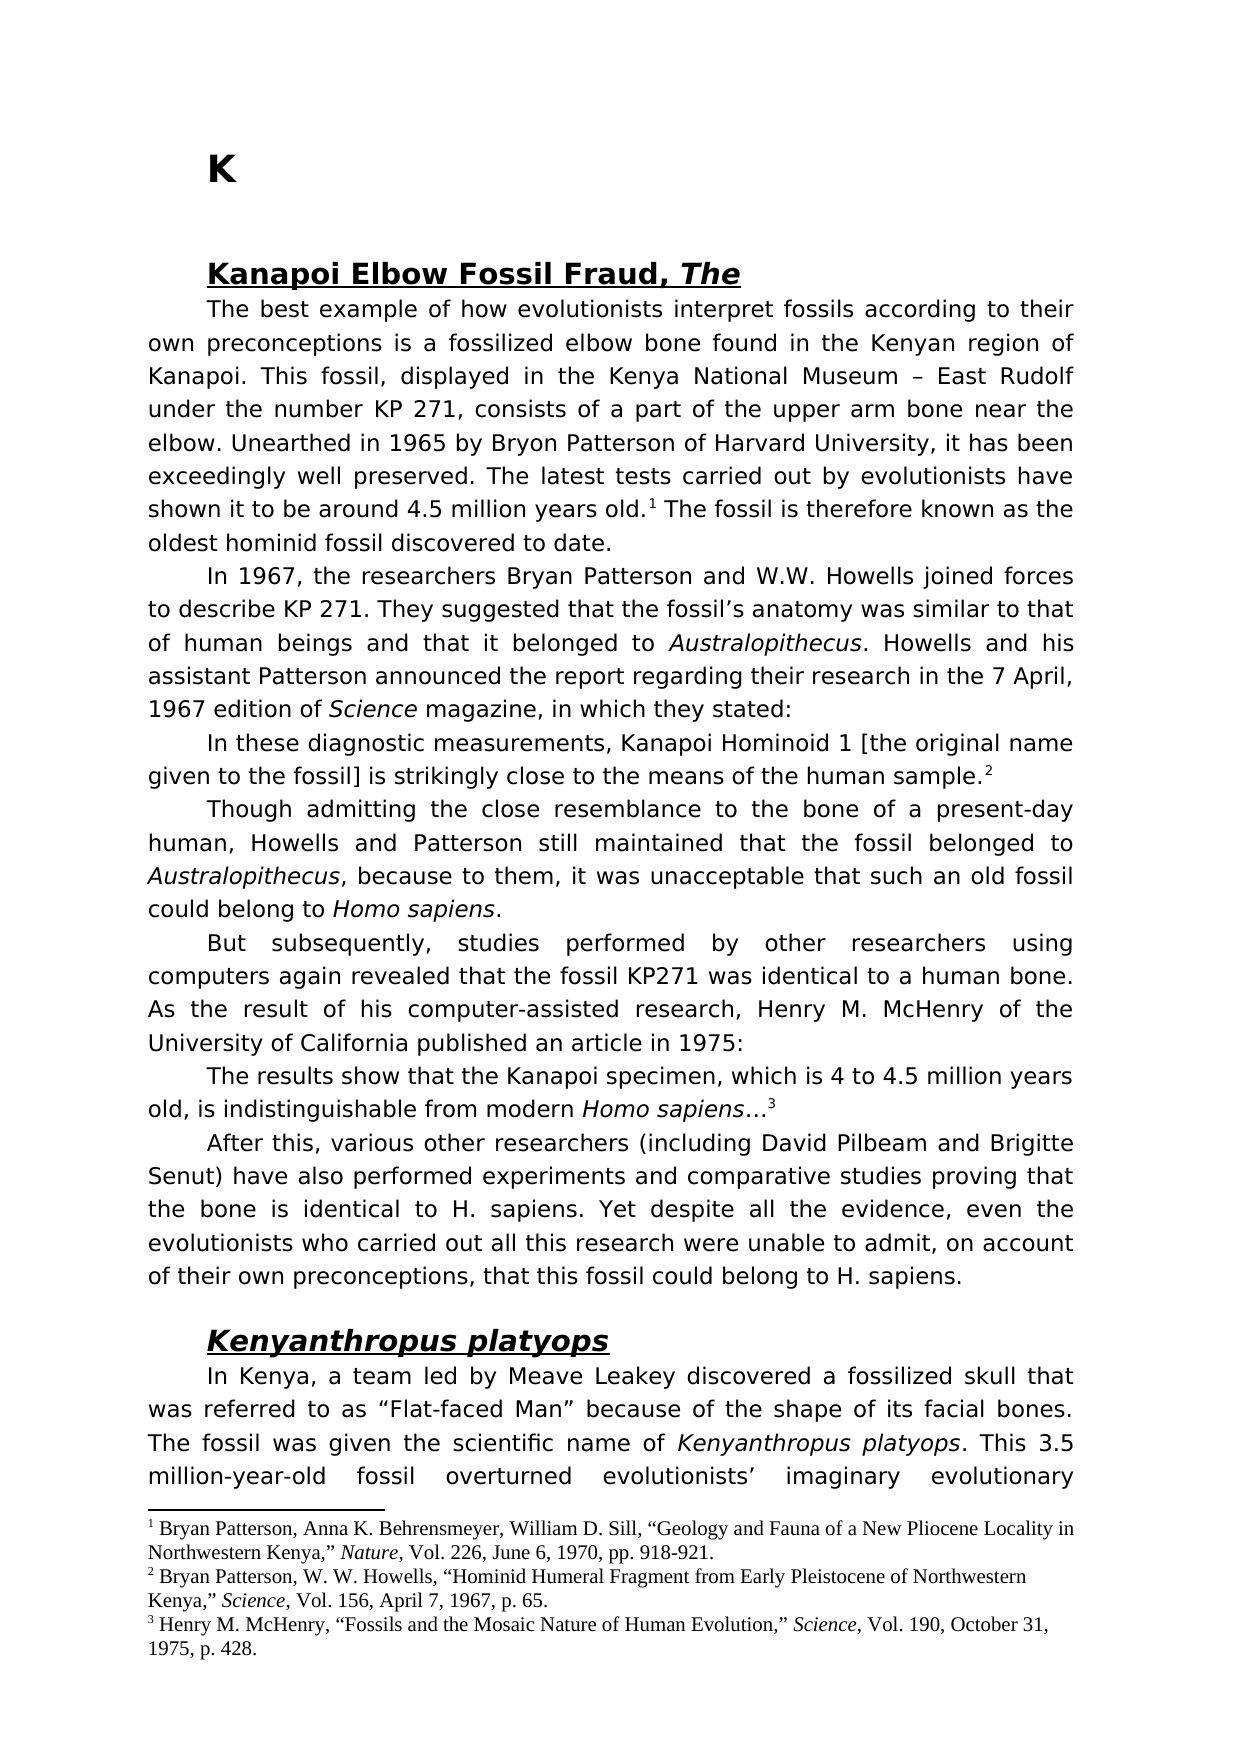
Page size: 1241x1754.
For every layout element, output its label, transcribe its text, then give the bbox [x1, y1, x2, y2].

text After this, various other researchers (including David Pilbeam and Brigitte Senut) have also performed experiments and comparative studies proving that the bone is identical to H. sapiens. Yet despite all the evidence, even the evolutionists who carried out all this research were unable to admit, on account of their own preconceptions, that this fossil could belong to H. sapiens. [148, 1124, 1075, 1291]
text K [148, 148, 1075, 191]
text But subsequently, studies performed by other researchers using computers again revealed that the fossil KP271 was identical to a human bone. As the result of his computer-assisted research, Henry M. McHenry of the University of California published an article in 1975: [148, 924, 1075, 1058]
text The best example of how evolutionists interpret fossils according to their own preconceptions is a fossilized elbow bone found in the Kenyan region of Kanapoi. This fossil, displayed in the Kenya National Museum – East Rudolf under the number KP 271, consists of a part of the upper arm bone near the elbow. Unearthed in 1965 by Bryon Patterson of Harvard University, it has been exceedingly well preserved. The latest tests carried out by evolutionists have shown it to be around 4.5 million years old. The fossil is therefore known as the oldest hominid fossil discovered to date. [148, 291, 1075, 558]
text Bryan Patterson, W. W. Howells, “Hominid Humeral Fragment from Early Pleistocene of Northwestern Kenya,” Science, Vol. 156, April 7, 1967, p. 65. [148, 1564, 1093, 1612]
text Kenyanthropus platyops [148, 1324, 1075, 1358]
text Henry M. McHenry, “Fossils and the Mosaic Nature of Human Evolution,” Science, Vol. 190, October 31, 1975, p. 428. [148, 1612, 1093, 1660]
text Bryan Patterson, Anna K. Behrensmeyer, William D. Sill, “Geology and Fauna of a New Pliocene Locality in Northwestern Kenya,” Nature, Vol. 226, June 6, 1970, pp. 918-921. [148, 1516, 1093, 1564]
text Though admitting the close resemblance to the bone of a present-day human, Howells and Patterson still maintained that the fossil belonged to Australopithecus, because to them, it was unacceptable that such an old fossil could belong to Homo sapiens. [148, 791, 1075, 924]
text Kanapoi Elbow Fossil Fraud, The [148, 258, 1075, 291]
text The results show that the Kanapoi specimen, which is 4 to 4.5 million years old, is indistinguishable from modern Homo sapiens… [148, 1058, 1075, 1124]
text In 1967, the researchers Bryan Patterson and W.W. Howells joined forces to describe KP 271. They suggested that the fossil’s anatomy was similar to that of human beings and that it belonged to Australopithecus. Howells and his assistant Patterson announced the report regarding their research in the 7 April, 1967 edition of Science magazine, in which they stated: [148, 558, 1075, 724]
text In these diagnostic measurements, Kanapoi Hominoid 1 [the original name given to the fossil] is strikingly close to the means of the human sample. [148, 724, 1075, 791]
text In Kenya, a team led by Meave Leakey discovered a fossilized skull that was referred to as “Flat-faced Man” because of the shape of its facial bones. The fossil was given the scientific name of Kenyanthropus platyops. This 3.5 million-year-old fossil overturned evolutionists’ imaginary evolutionary [148, 1358, 1075, 1491]
